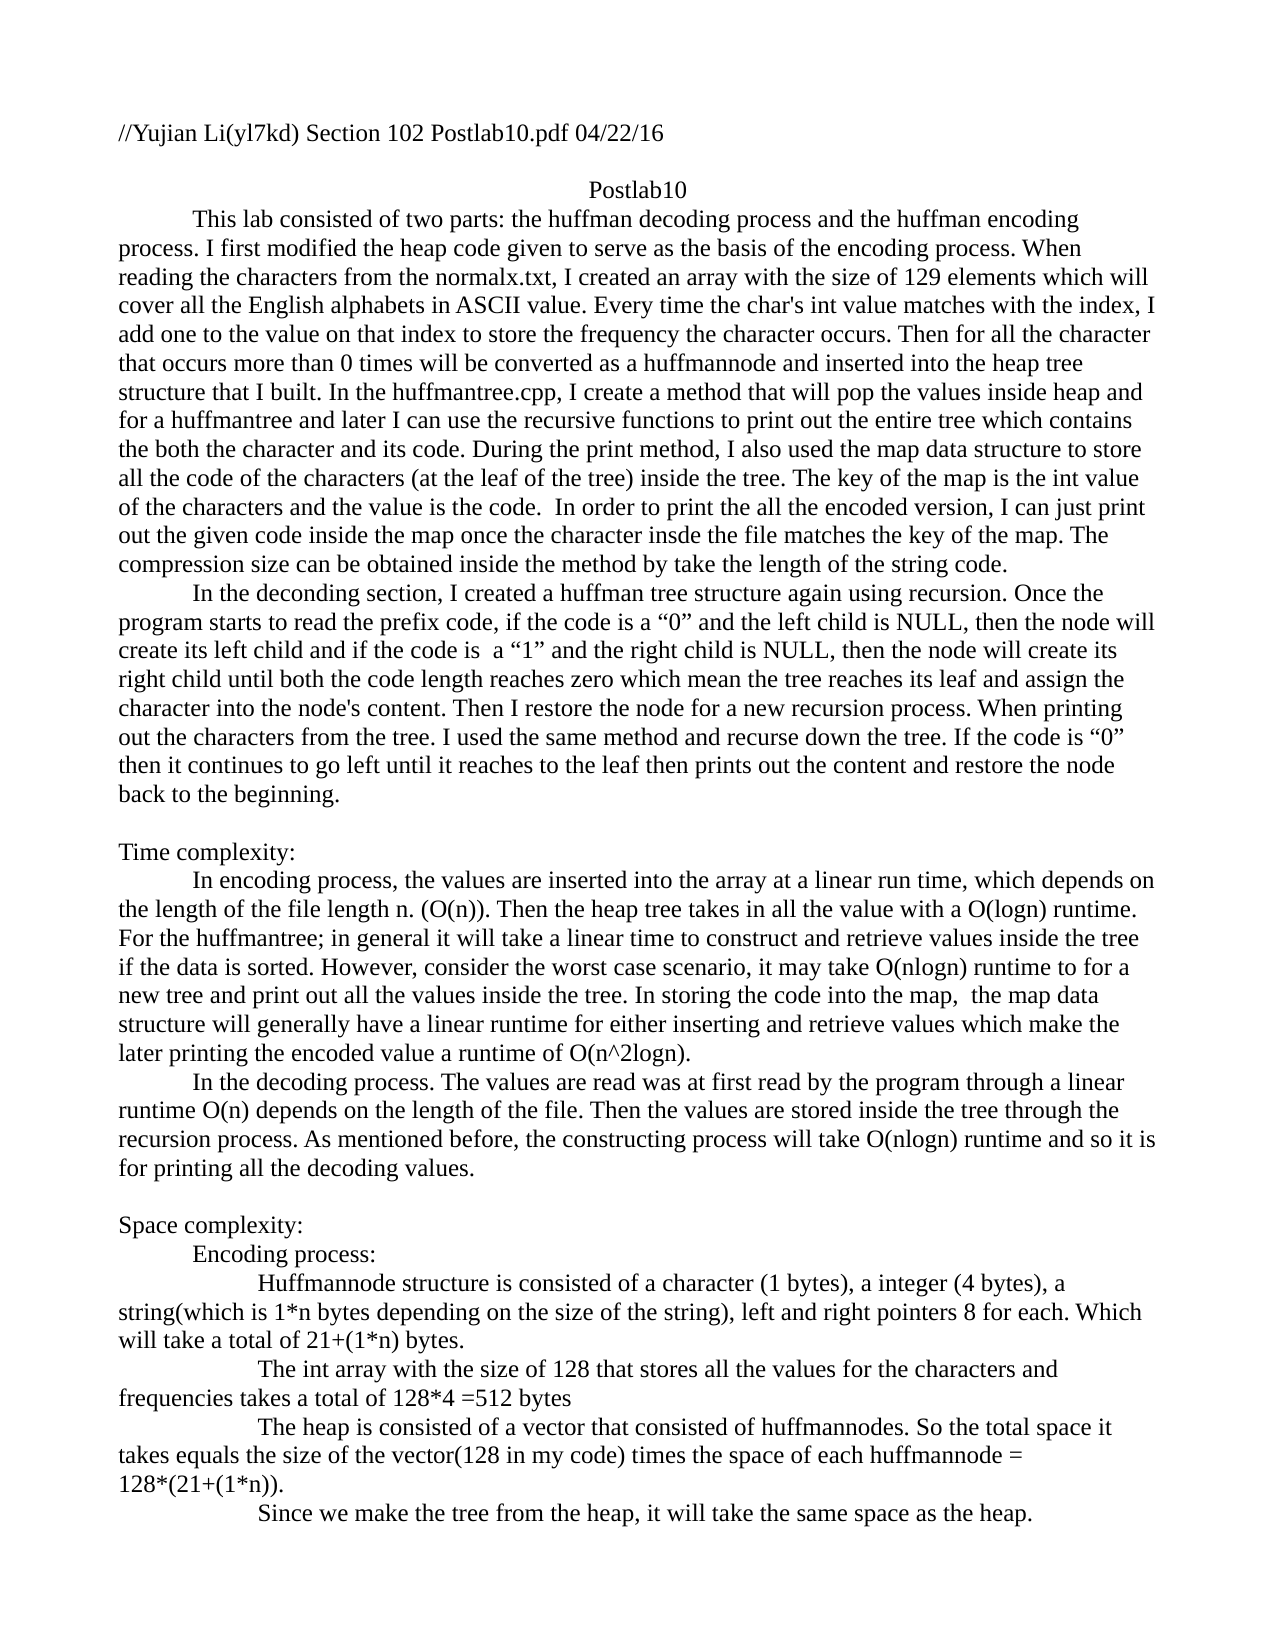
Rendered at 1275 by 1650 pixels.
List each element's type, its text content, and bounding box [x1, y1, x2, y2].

text In encoding process, the values are inserted into the array at a linear run time, which depends on the length of the file length n. (O(n)). Then the heap tree takes in all the value with a O(logn) runtime. For the huffmantree; in general it will take a linear time to construct and retrieve values inside the tree if the data is sorted. However, consider the worst case scenario, it may take O(nlogn) runtime to for a new tree and print out all the values inside the tree. In storing the code into the map, the map data structure will generally have a linear runtime for either inserting and retrieve values which make the later printing the encoded value a runtime of O(n^2logn). [118, 866, 1157, 1067]
text //Yujian Li(yl7kd) Section 102 Postlab10.pdf 04/22/16 [118, 118, 1157, 147]
text Time complexity: [118, 837, 1157, 866]
text Since we make the tree from the heap, it will take the same space as the heap. [118, 1498, 1157, 1527]
text The heap is consisted of a vector that consisted of huffmannodes. So the total space it takes equals the size of the vector(128 in my code) times the space of each huffmannode = 128*(21+(1*n)). [118, 1412, 1157, 1498]
text The int array with the size of 128 that stores all the values for the characters and frequencies takes a total of 128*4 =512 bytes [118, 1354, 1157, 1412]
text In the deconding section, I created a huffman tree structure again using recursion. Once the program starts to read the prefix code, if the code is a “0” and the left child is NULL, then the node will create its left child and if the code is a “1” and the right child is NULL, then the node will create its right child until both the code length reaches zero which mean the tree reaches its leaf and assign the character into the node's content. Then I restore the node for a new recursion process. When printing out the characters from the tree. I used the same method and recurse down the tree. If the code is “0” then it continues to go left until it reaches to the leaf then prints out the content and restore the node back to the beginning. [118, 578, 1157, 808]
text Postlab10 [118, 176, 1157, 204]
text Huffmannode structure is consisted of a character (1 bytes), a integer (4 bytes), a string(which is 1*n bytes depending on the size of the string), left and right pointers 8 for each. Which will take a total of 21+(1*n) bytes. [118, 1268, 1157, 1354]
text This lab consisted of two parts: the huffman decoding process and the huffman encoding process. I first modified the heap code given to serve as the basis of the encoding process. When reading the characters from the normalx.txt, I created an array with the size of 129 elements which will cover all the English alphabets in ASCII value. Every time the char's int value matches with the index, I add one to the value on that index to store the frequency the character occurs. Then for all the character that occurs more than 0 times will be converted as a huffmannode and inserted into the heap tree structure that I built. In the huffmantree.cpp, I create a method that will pop the values inside heap and for a huffmantree and later I can use the recursive functions to print out the entire tree which contains the both the character and its code. During the print method, I also used the map data structure to store all the code of the characters (at the leaf of the tree) inside the tree. The key of the map is the int value of the characters and the value is the code. In order to print the all the encoded version, I can just print out the given code inside the map once the character insde the file matches the key of the map. The compression size can be obtained inside the method by take the length of the string code. [118, 204, 1157, 578]
text In the decoding process. The values are read was at first read by the program through a linear runtime O(n) depends on the length of the file. Then the values are stored inside the tree through the recursion process. As mentioned before, the constructing process will take O(nlogn) runtime and so it is for printing all the decoding values. [118, 1067, 1157, 1182]
text Encoding process: [118, 1239, 1157, 1268]
text Space complexity: [118, 1211, 1157, 1239]
